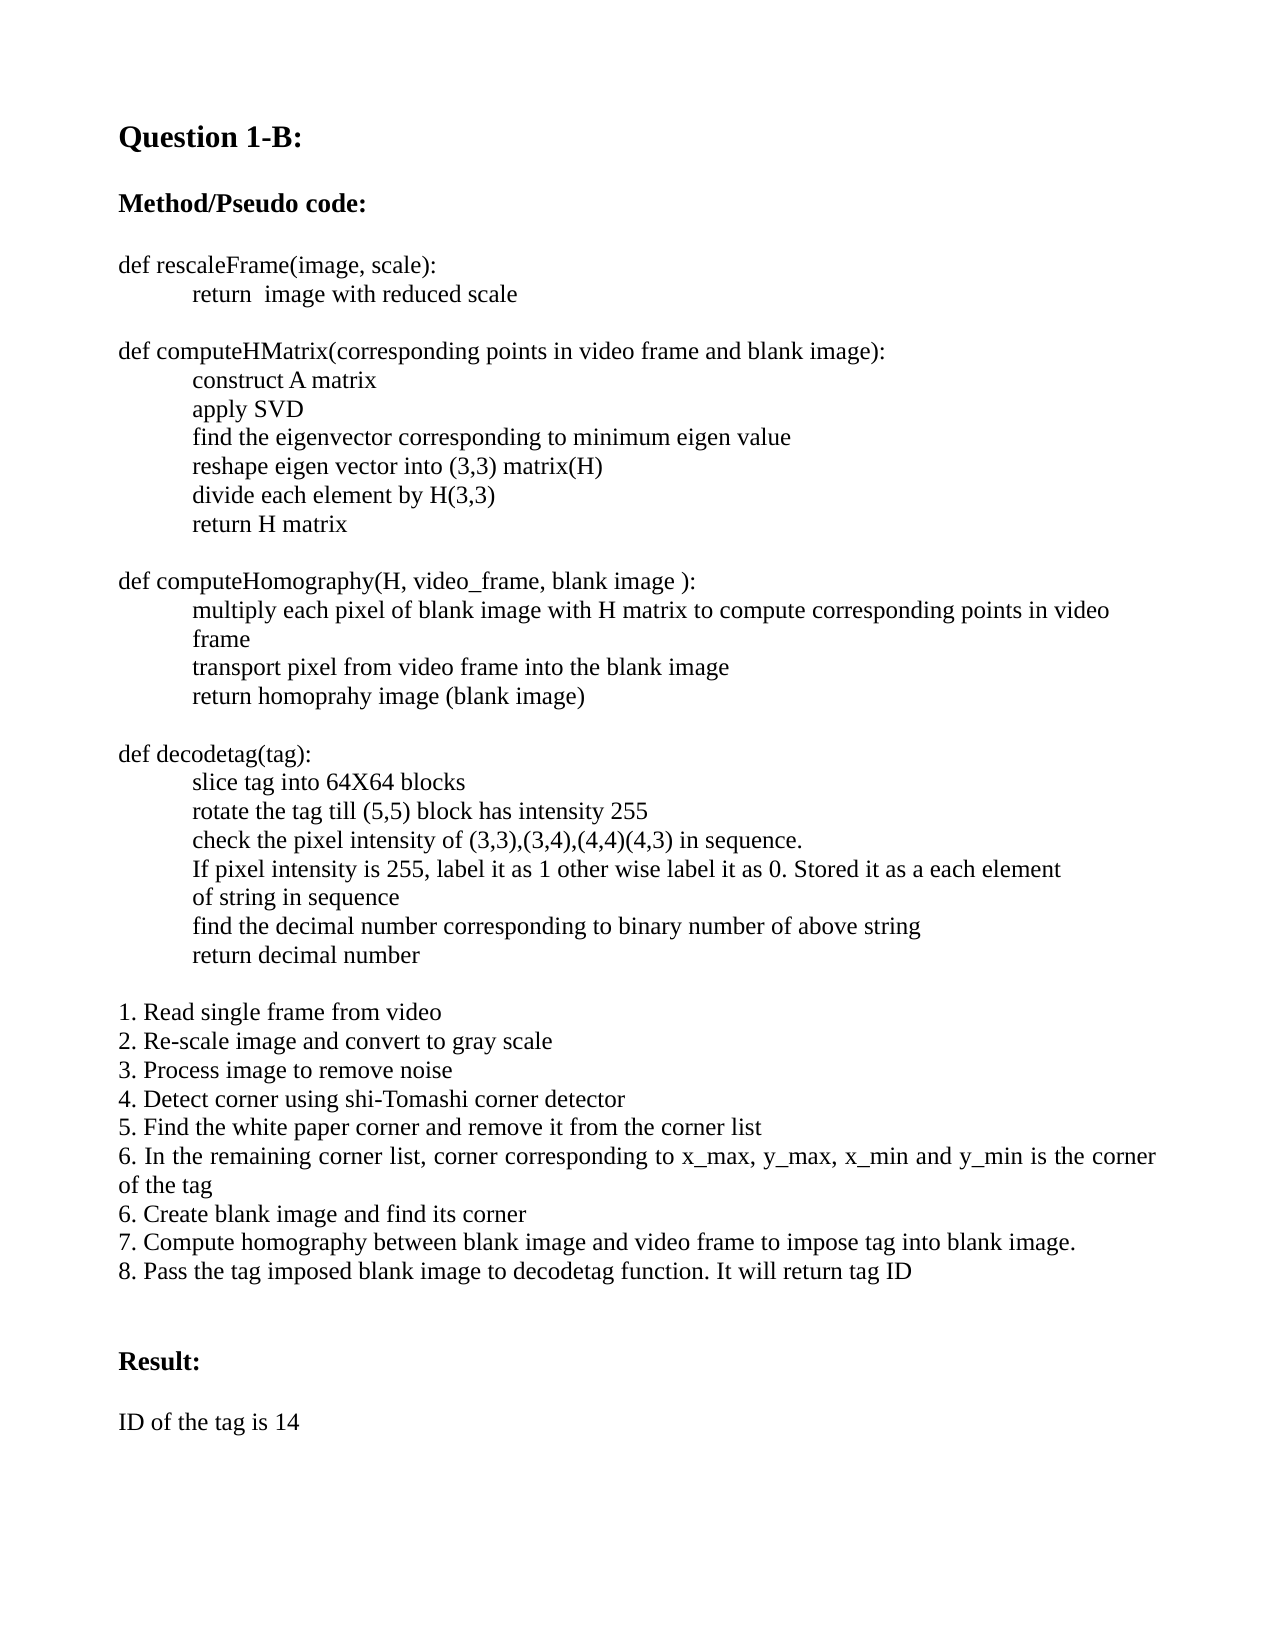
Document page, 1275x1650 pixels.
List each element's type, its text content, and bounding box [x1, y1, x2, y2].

text return image with reduced scale [118, 279, 1157, 307]
text reshape eigen vector into (3,3) matrix(H) [118, 451, 1157, 480]
text multiply each pixel of blank image with H matrix to compute corresponding points in video [118, 595, 1157, 624]
text ID of the tag is 14 [118, 1407, 1157, 1436]
text Result: [118, 1345, 1157, 1376]
text transport pixel from video frame into the blank image [118, 652, 1157, 681]
text 2. Re-scale image and convert to gray scale [118, 1026, 1157, 1055]
text find the decimal number corresponding to binary number of above string [118, 911, 1157, 940]
text 6. Create blank image and find its corner [118, 1199, 1157, 1227]
text def computeHomography(H, video_frame, blank image ): [118, 566, 1157, 595]
text return decimal number [118, 940, 1157, 969]
text def computeHMatrix(corresponding points in video frame and blank image): [118, 336, 1157, 365]
text Question 1-B: [118, 118, 1157, 154]
text 4. Detect corner using shi-Tomashi corner detector [118, 1084, 1157, 1112]
text of string in sequence [118, 882, 1157, 911]
text def decodetag(tag): [118, 739, 1157, 767]
text 7. Compute homography between blank image and video frame to impose tag into blank image. [118, 1227, 1157, 1256]
text 5. Find the white paper corner and remove it from the corner list [118, 1112, 1157, 1141]
text apply SVD [118, 394, 1157, 422]
text rotate the tag till (5,5) block has intensity 255 [118, 796, 1157, 825]
text slice tag into 64X64 blocks [118, 767, 1157, 796]
text If pixel intensity is 255, label it as 1 other wise label it as 0. Stored it as a each element [118, 854, 1157, 882]
text 3. Process image to remove noise [118, 1055, 1157, 1084]
text return homoprahy image (blank image) [118, 681, 1157, 710]
text def rescaleFrame(image, scale): [118, 250, 1157, 279]
text check the pixel intensity of (3,3),(3,4),(4,4)(4,3) in sequence. [118, 825, 1157, 854]
text construct A matrix [118, 365, 1157, 394]
text 6. In the remaining corner list, corner corresponding to x_max, y_max, x_min and y_min is the corner of the tag [118, 1141, 1157, 1199]
text find the eigenvector corresponding to minimum eigen value [118, 422, 1157, 451]
text frame [118, 624, 1157, 652]
text 8. Pass the tag imposed blank image to decodetag function. It will return tag ID [118, 1256, 1157, 1285]
text divide each element by H(3,3) [118, 480, 1157, 509]
text return H matrix [118, 509, 1157, 537]
text Method/Pseudo code: [118, 188, 1157, 219]
text 1. Read single frame from video [118, 997, 1157, 1026]
